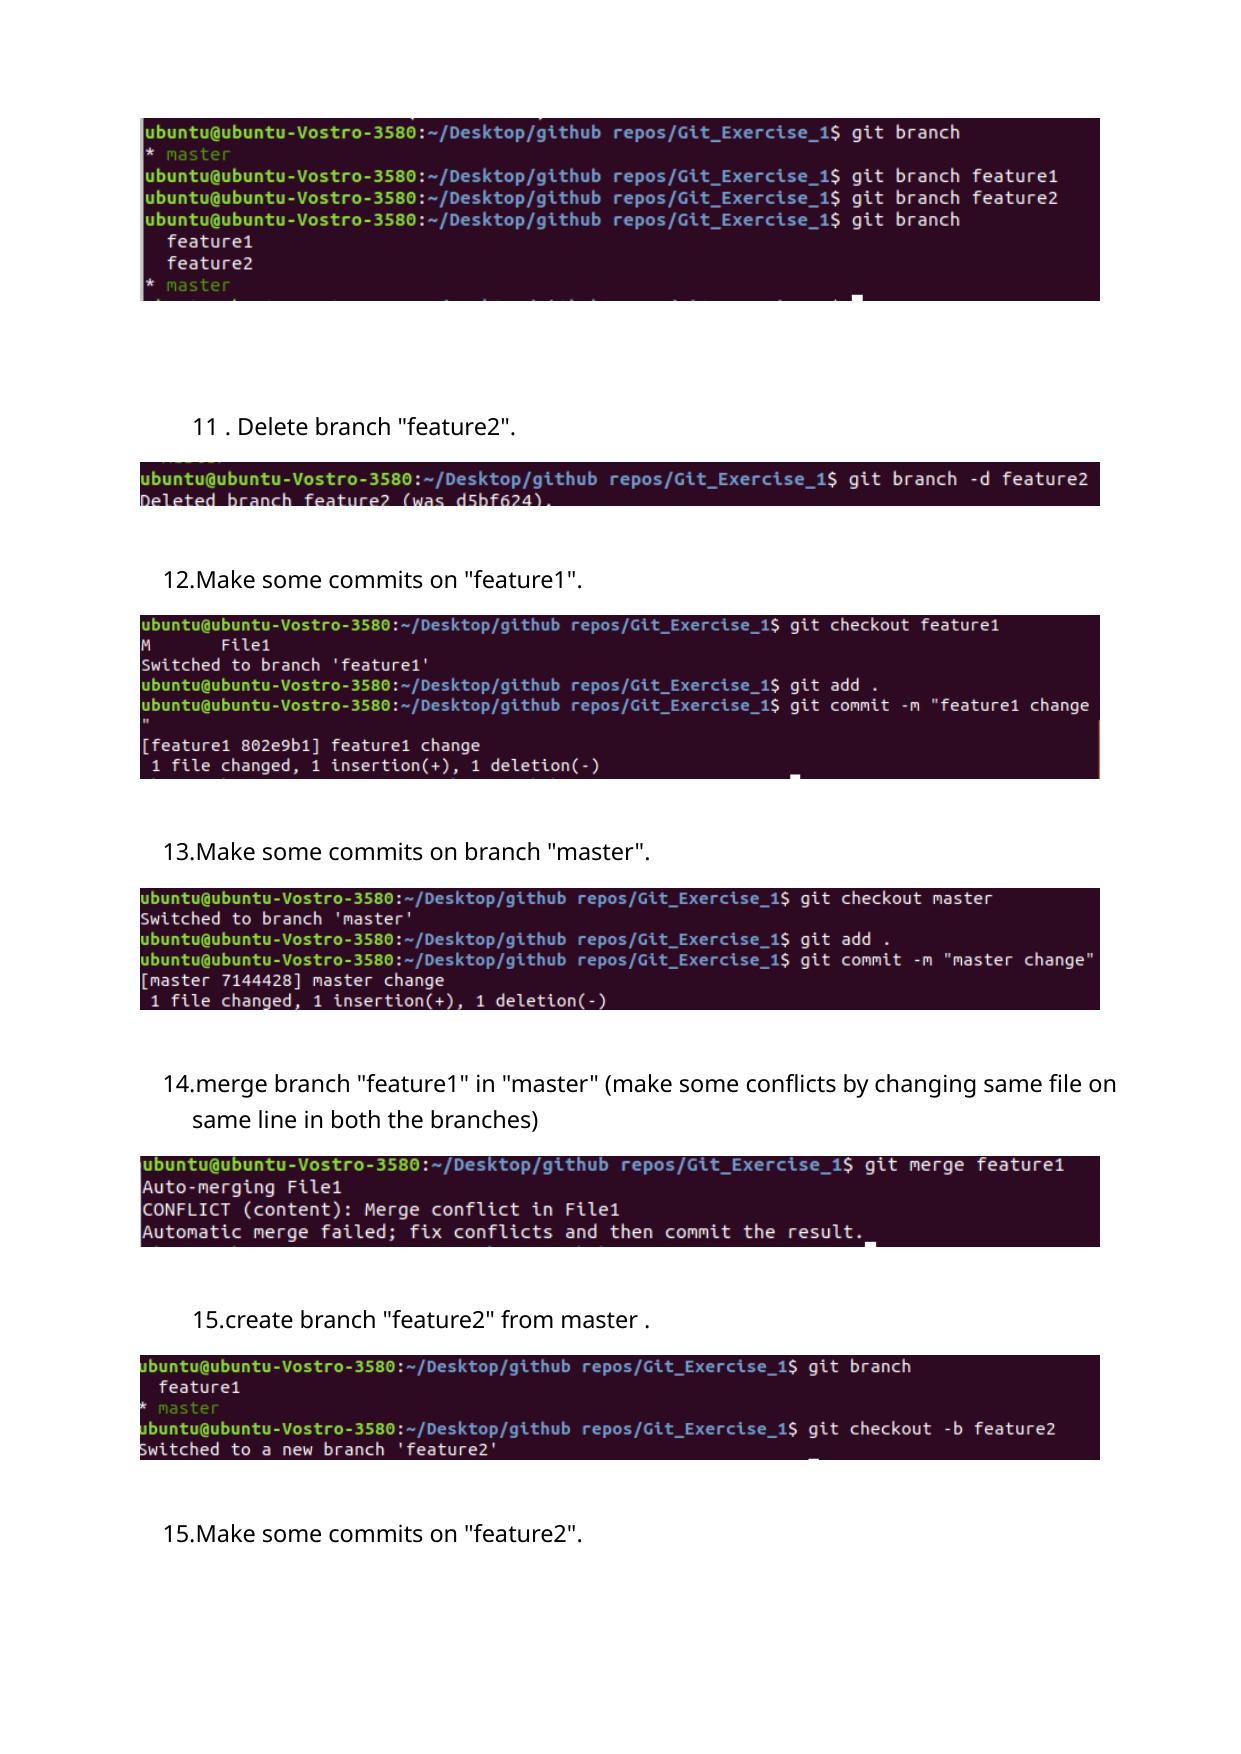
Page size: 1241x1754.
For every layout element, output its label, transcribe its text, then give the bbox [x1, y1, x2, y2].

picture [140, 118, 1100, 301]
list Make some commits on "feature1". [162, 563, 1122, 595]
picture [140, 615, 1100, 779]
picture [140, 1156, 1100, 1247]
list 11 . Delete branch "feature2". [162, 410, 1122, 442]
list merge branch "feature1" in "master" (make some conflicts by changing same file on same line in both the branches) [162, 1067, 1122, 1136]
list Make some commits on branch "master". [162, 836, 1122, 868]
picture [140, 1355, 1100, 1460]
list 15.create branch "feature2" from master . [162, 1303, 1122, 1335]
list Make some commits on "feature2". [162, 1517, 1122, 1549]
picture [140, 462, 1100, 506]
picture [140, 888, 1100, 1010]
